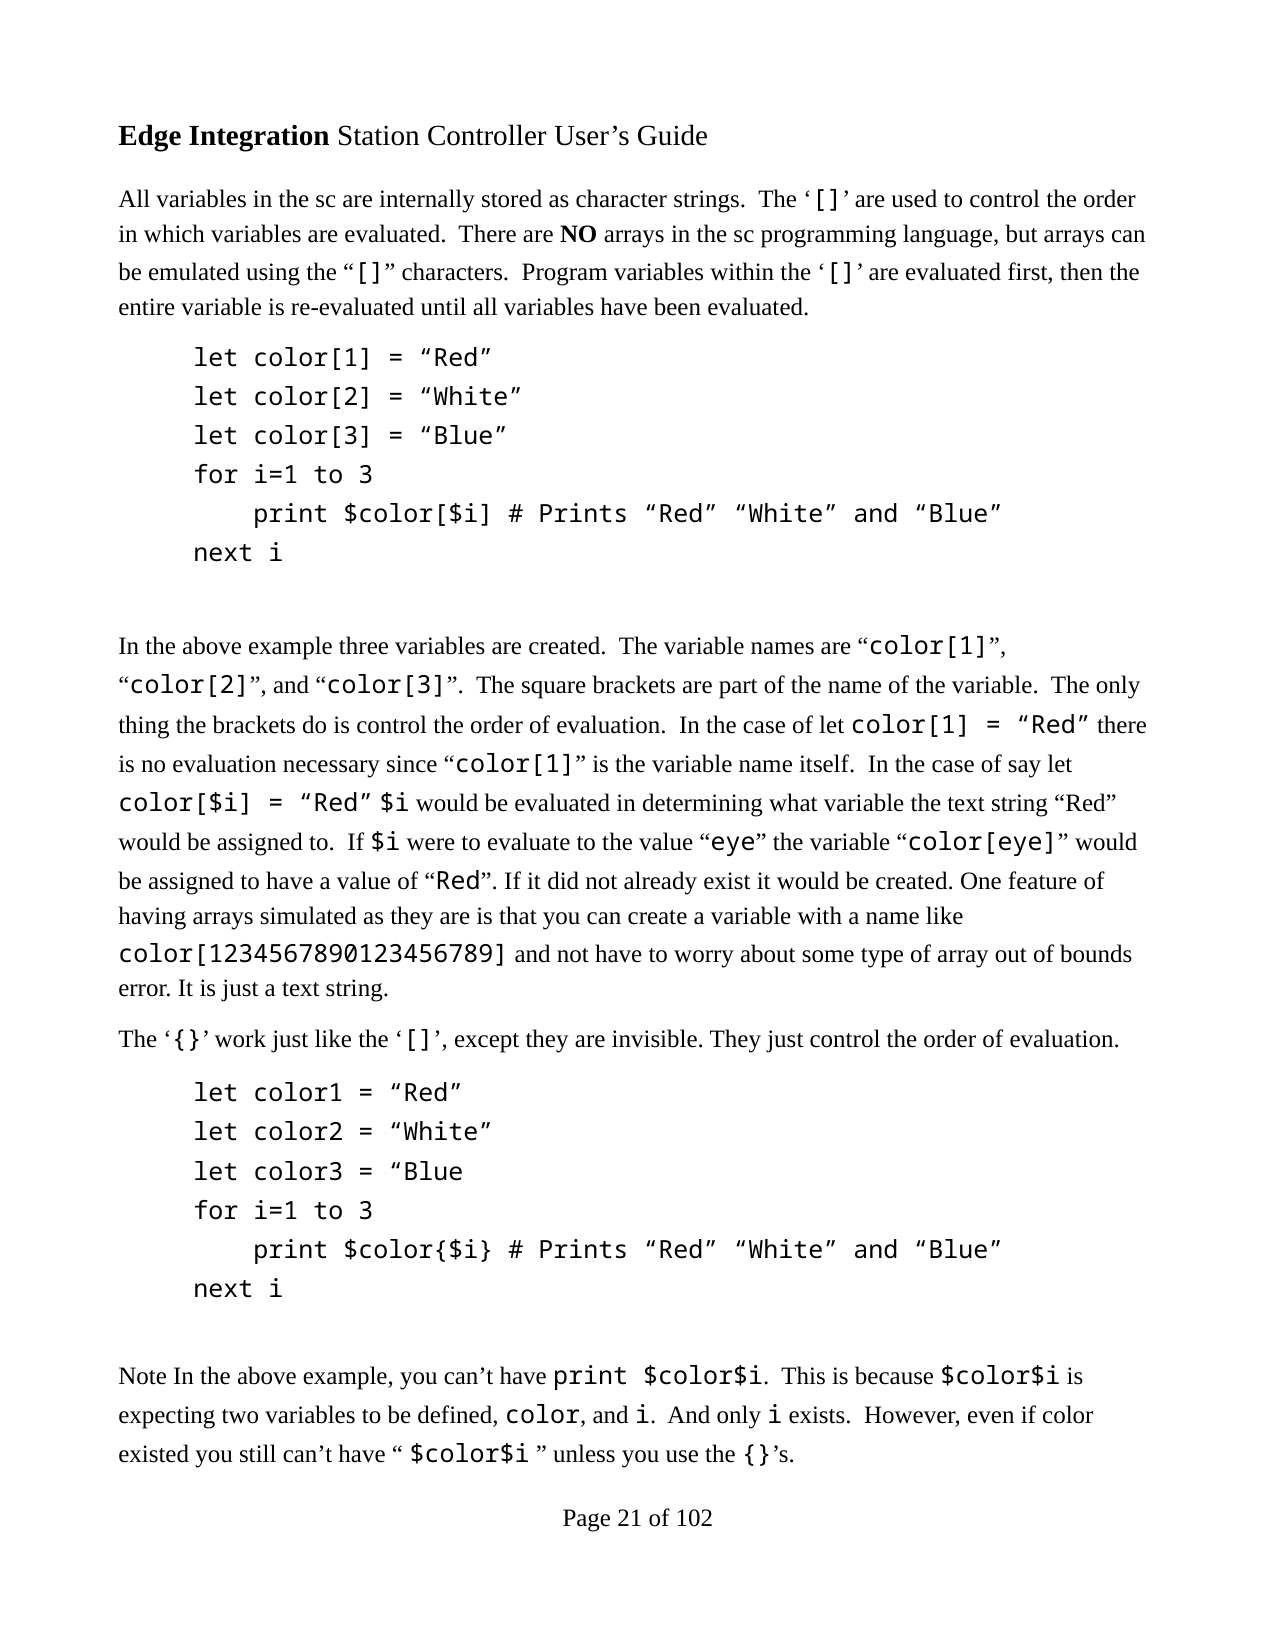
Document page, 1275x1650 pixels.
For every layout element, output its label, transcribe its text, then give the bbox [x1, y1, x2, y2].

text The ‘{}’ work just like the ‘[]’, except they are invisible. They just control the order of evaluation. [118, 1021, 1157, 1055]
text print $color{$i} # Prints “Red” “White” and “Blue” [193, 1232, 1157, 1266]
text next i [193, 535, 1157, 569]
text All variables in the sc are internally stored as character strings. The ‘[]’ are used to control the order in which variables are evaluated. There are NO arrays in the sc programming language, but arrays can be emulated using the “[]” characters. Program variables within the ‘[]’ are evaluated first, then the entire variable is re-evaluated until all variables have been evaluated. [118, 181, 1157, 320]
text for i=1 to 3 [193, 1192, 1157, 1226]
text next i [193, 1271, 1157, 1305]
text let color2 = “White” [193, 1114, 1157, 1148]
text In the above example three variables are created. The variable names are “color[1]”, “color[2]”, and “color[3]”. The square brackets are part of the name of the variable. The only thing the brackets do is control the order of evaluation. In the case of let color[1] = “Red” there is no evaluation necessary since “color[1]” is the variable name itself. In the case of say let color[$i] = “Red” $i would be evaluated in determining what variable the text string “Red” would be assigned to. If $i were to evaluate to the value “eye” the variable “color[eye]” would be assigned to have a value of “Red”. If it did not already exist it would be created. One feature of having arrays simulated as they are is that you can create a variable with a name like color[1234567890123456789] and not have to worry about some type of array out of bounds error. It is just a text string. [118, 628, 1157, 1002]
text let color[1] = “Red” [193, 339, 1157, 373]
text print $color[$i] # Prints “Red” “White” and “Blue” [193, 496, 1157, 530]
text let color3 = “Blue [193, 1153, 1157, 1187]
text for i=1 to 3 [193, 457, 1157, 491]
text let color[2] = “White” [193, 378, 1157, 412]
text let color1 = “Red” [193, 1075, 1157, 1109]
text Note In the above example, you can’t have print $color$i. This is because $color$i is expecting two variables to be defined, color, and i. And only i exists. However, even if color existed you still can’t have “ $color$i ” unless you use the {}’s. [118, 1357, 1157, 1470]
text let color[3] = “Blue” [193, 418, 1157, 452]
